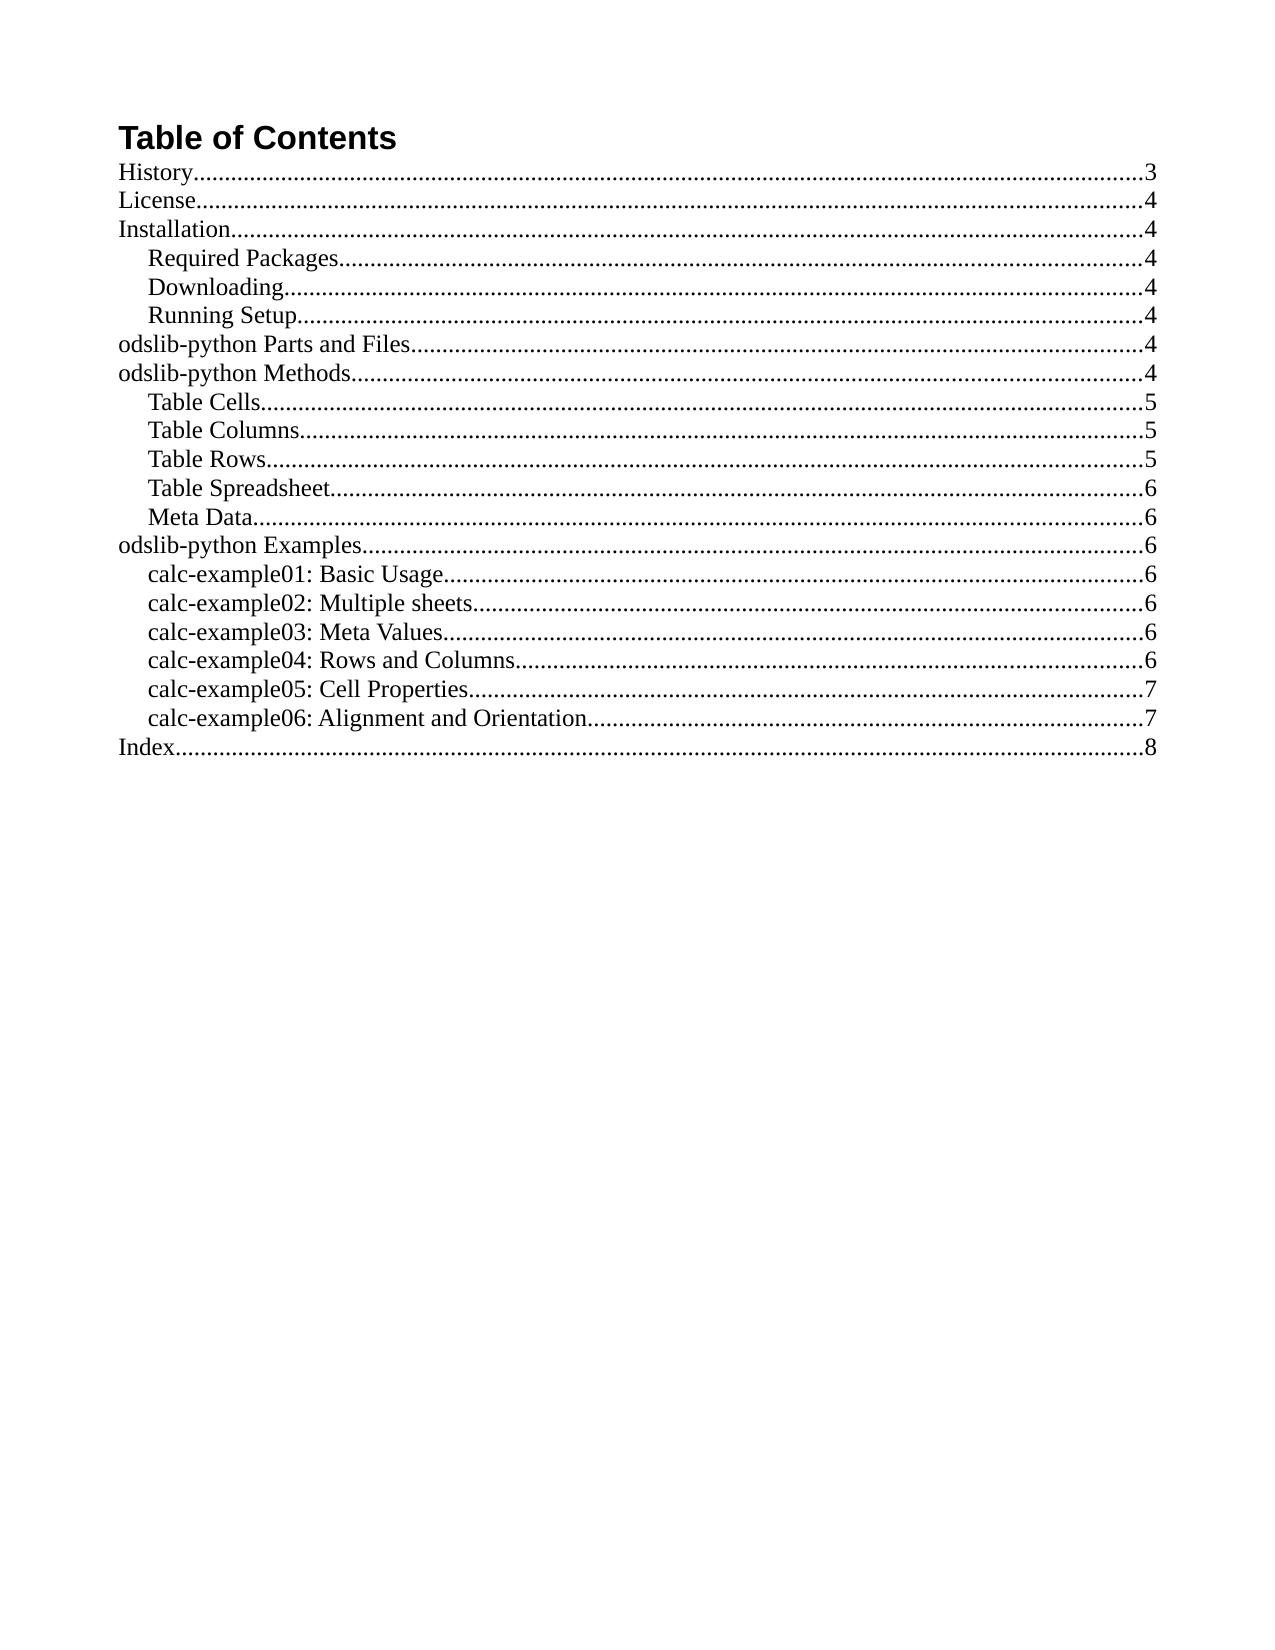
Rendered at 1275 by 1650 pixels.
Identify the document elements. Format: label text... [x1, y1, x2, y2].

text License 4 [118, 185, 1157, 214]
text Table Columns 5 [148, 415, 1157, 444]
text calc-example05: Cell Properties 7 [148, 674, 1157, 703]
subtitle Table of Contents [118, 118, 1157, 157]
text Table Spreadsheet 6 [148, 473, 1157, 502]
text Index 8 [118, 732, 1157, 760]
text odslib-python Examples 6 [118, 530, 1157, 559]
text odslib-python Methods 4 [118, 358, 1157, 387]
text calc-example01: Basic Usage 6 [148, 559, 1157, 588]
text calc-example02: Multiple sheets 6 [148, 588, 1157, 617]
text Meta Data 6 [148, 502, 1157, 530]
text odslib-python Parts and Files 4 [118, 329, 1157, 358]
text History 3 [118, 157, 1157, 185]
text Table Rows 5 [148, 444, 1157, 473]
text Downloading 4 [148, 272, 1157, 300]
text Running Setup 4 [148, 300, 1157, 329]
text Installation 4 [118, 214, 1157, 243]
text calc-example04: Rows and Columns 6 [148, 645, 1157, 674]
text calc-example06: Alignment and Orientation 7 [148, 703, 1157, 732]
text calc-example03: Meta Values 6 [148, 617, 1157, 645]
text Required Packages 4 [148, 243, 1157, 272]
text Table Cells 5 [148, 387, 1157, 415]
